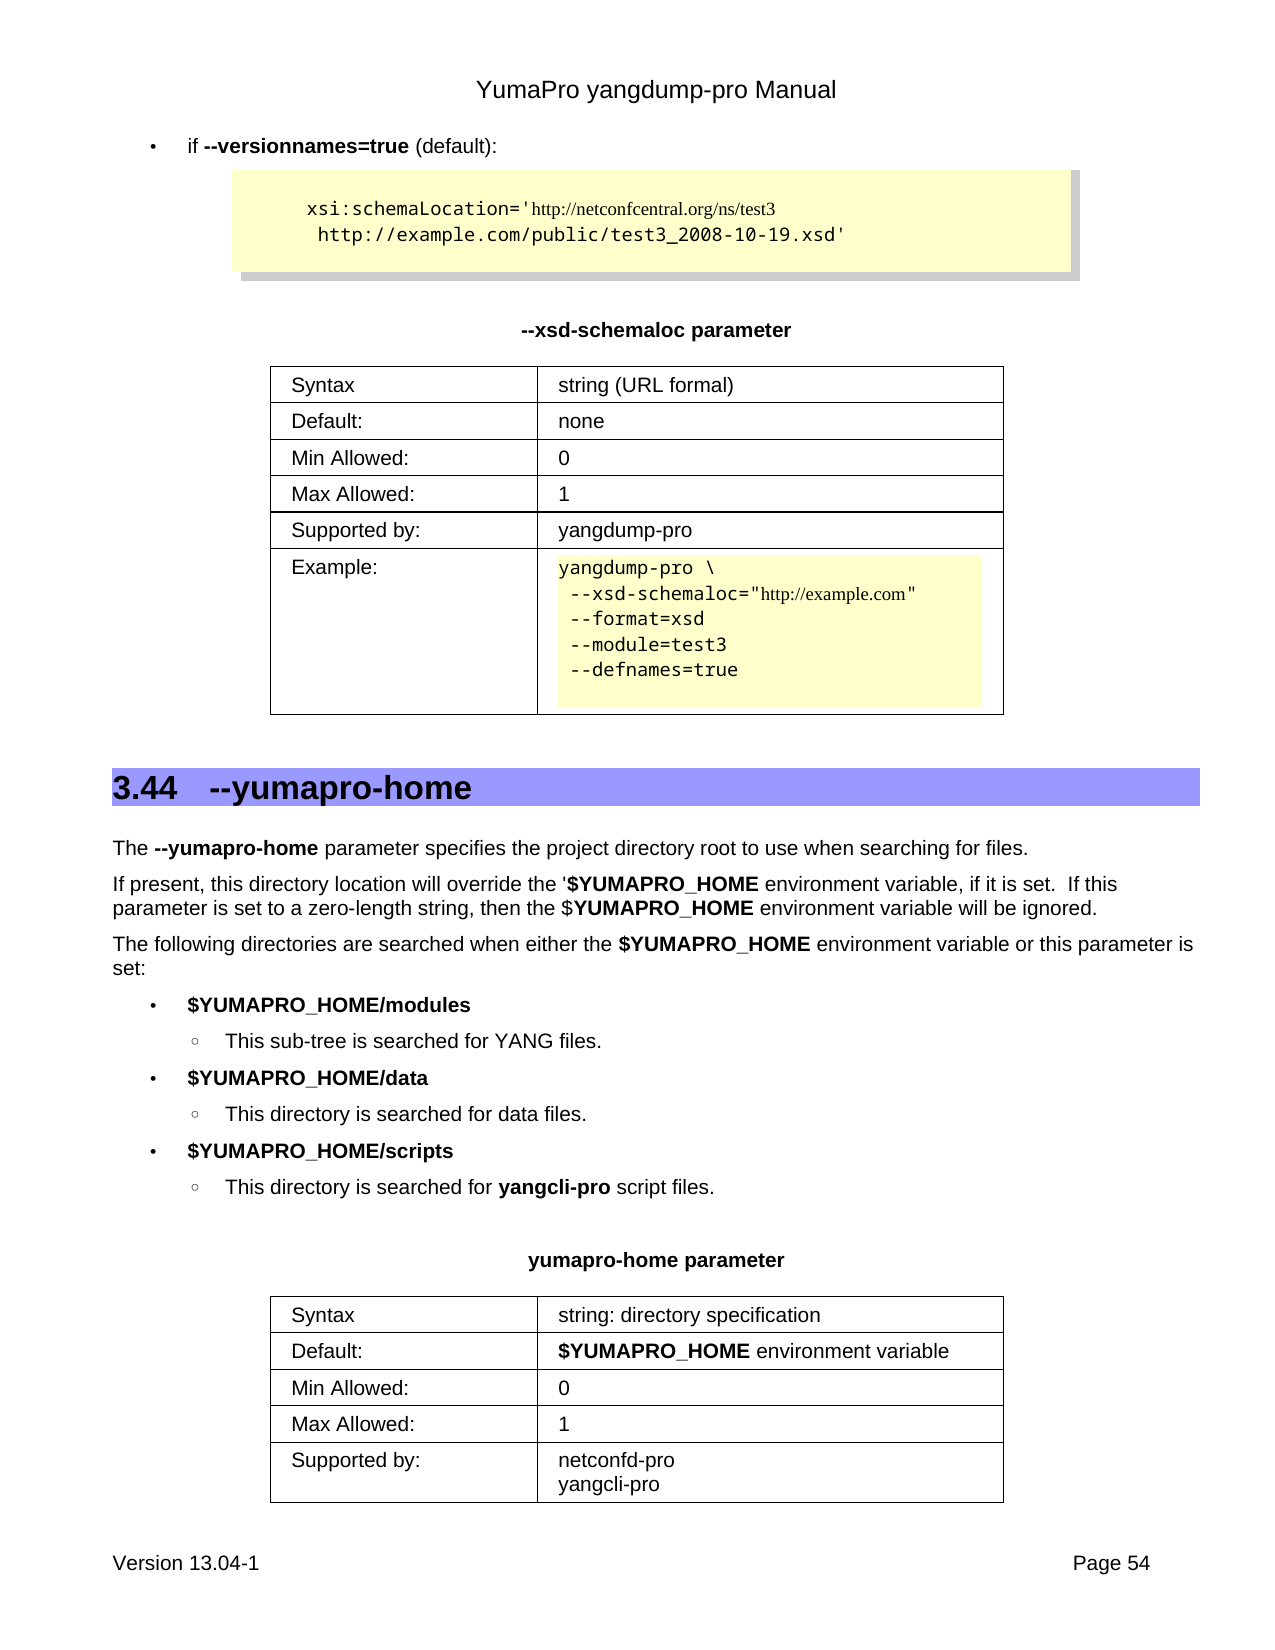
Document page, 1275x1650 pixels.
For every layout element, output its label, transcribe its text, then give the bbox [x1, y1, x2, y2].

list if --versionnames=true (default): [150, 134, 1200, 158]
table_cell yangdump-pro \ --xsd-schemaloc="http://example.com" --format=xsd --module=test3 --defnames=true [538, 549, 1003, 713]
table_cell $YUMAPRO_HOME environment variable [538, 1333, 1003, 1369]
list $YUMAPRO_HOME/data [150, 1066, 1200, 1089]
text The following directories are searched when either the $YUMAPRO_HOME environment variable or this parameter is set: [112, 932, 1200, 980]
table_cell Min Allowed: [271, 440, 537, 475]
table_cell Min Allowed: [271, 1370, 537, 1405]
list $YUMAPRO_HOME/scripts [150, 1138, 1200, 1162]
subtitle yumapro-home parameter [127, 1248, 1185, 1272]
list This sub-tree is searched for YANG files. [187, 1029, 1200, 1053]
table_cell Supported by: [271, 1443, 537, 1502]
list This directory is searched for data files. [187, 1102, 1200, 1126]
table_header Syntax [271, 367, 537, 402]
list $YUMAPRO_HOME/modules [150, 993, 1200, 1017]
table_cell 0 [538, 440, 1003, 475]
table_cell Default: [271, 403, 537, 438]
list This directory is searched for yangcli-pro script files. [187, 1175, 1200, 1199]
text xsi:schemaLocation='http://netconfcentral.org/ns/test3 http://example.com/public/test3_2008-10-19.xsd' [232, 196, 1071, 247]
table_header Syntax [271, 1297, 537, 1332]
text The --yumapro-home parameter specifies the project directory root to use when searching for files. [112, 835, 1200, 859]
table_cell yangdump-pro [538, 513, 1003, 548]
subtitle --yumapro-home [112, 768, 1200, 806]
text If present, this directory location will override the '$YUMAPRO_HOME environment variable, if it is set. If this parameter is set to a zero-length string, then the $YUMAPRO_HOME environment variable will be ignored. [112, 872, 1200, 920]
table_cell netconfd-pro yangcli-pro [538, 1443, 1003, 1502]
table_cell Max Allowed: [271, 1406, 537, 1442]
table_cell Max Allowed: [271, 476, 537, 511]
table_cell Example: [271, 549, 537, 713]
table_cell 1 [538, 476, 1003, 511]
table_cell 0 [538, 1370, 1003, 1405]
table_cell Default: [271, 1333, 537, 1369]
table_cell Supported by: [271, 513, 537, 548]
table_cell 1 [538, 1406, 1003, 1442]
table_header string: directory specification [538, 1297, 1003, 1332]
subtitle --xsd-schemaloc parameter [127, 318, 1185, 342]
table_cell none [538, 403, 1003, 438]
table_header string (URL formal) [538, 367, 1003, 402]
